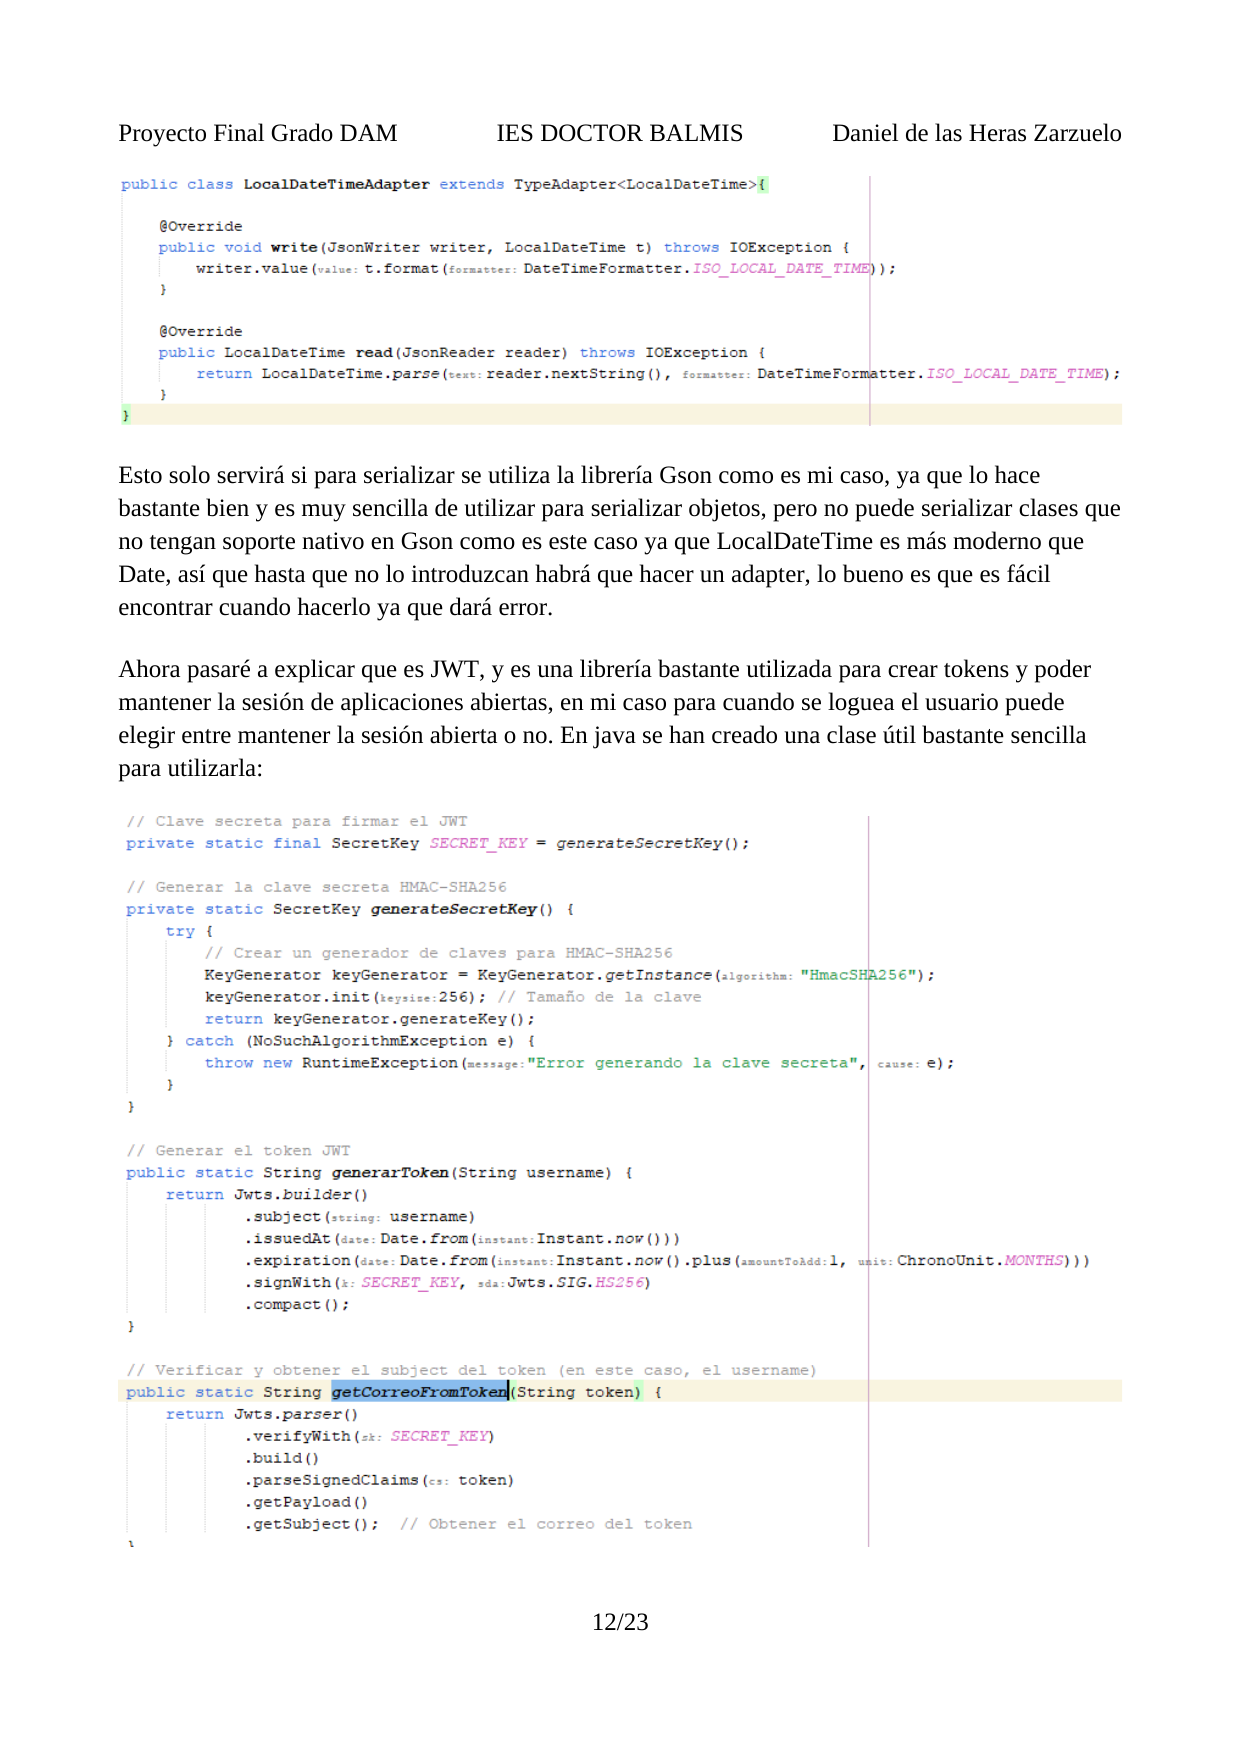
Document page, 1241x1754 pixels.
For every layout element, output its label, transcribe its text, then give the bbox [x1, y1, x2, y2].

text Ahora pasaré a explicar que es JWT, y es una librería bastante utilizada para crear tokens y poder mantener la sesión de aplicaciones abiertas, en mi caso para cuando se loguea el usuario puede elegir entre mantener la sesión abierta o no. En java se han creado una clase útil bastante sencilla para utilizarla: [118, 654, 1122, 782]
text Esto solo servirá si para serializar se utiliza la librería Gson como es mi caso, ya que lo hace bastante bien y es muy sencilla de utilizar para serializar objetos, pero no puede serializar clases que no tengan soporte nativo en Gson como es este caso ya que LocalDateTime es más moderno que Date, así que hasta que no lo introduzcan habrá que hacer un adapter, lo bueno es que es fácil encontrar cuando hacerlo ya que dará error. [118, 460, 1122, 621]
picture [118, 176, 1123, 426]
picture [118, 816, 1123, 1547]
